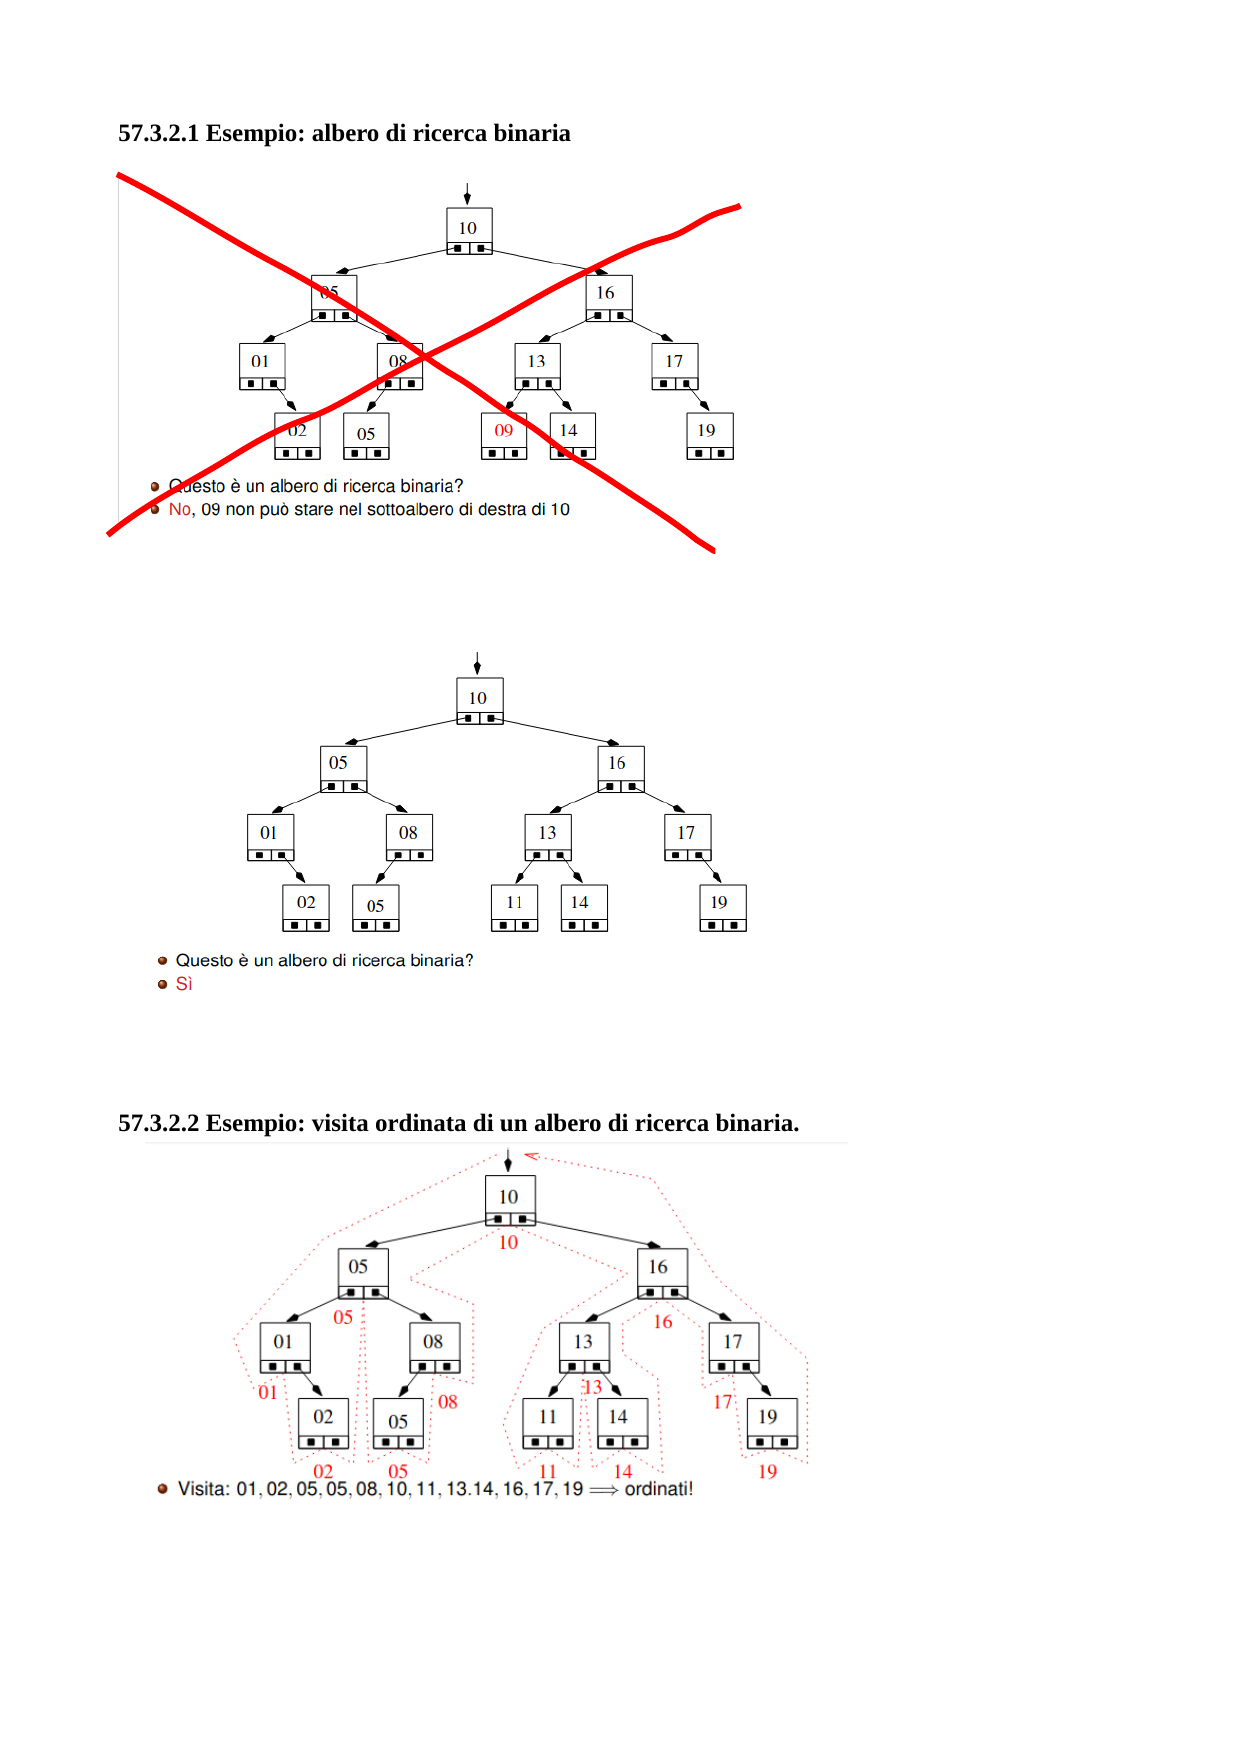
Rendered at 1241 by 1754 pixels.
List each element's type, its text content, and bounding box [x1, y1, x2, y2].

picture [146, 638, 777, 994]
picture [118, 179, 418, 522]
picture [145, 1142, 849, 1512]
picture [131, 361, 666, 522]
picture [126, 174, 778, 522]
text 57.3.2.1 Esempio: albero di ricerca binaria [118, 118, 1122, 147]
text 57.3.2.2 Esempio: visita ordinata di un albero di ricerca binaria. [118, 1108, 1122, 1137]
